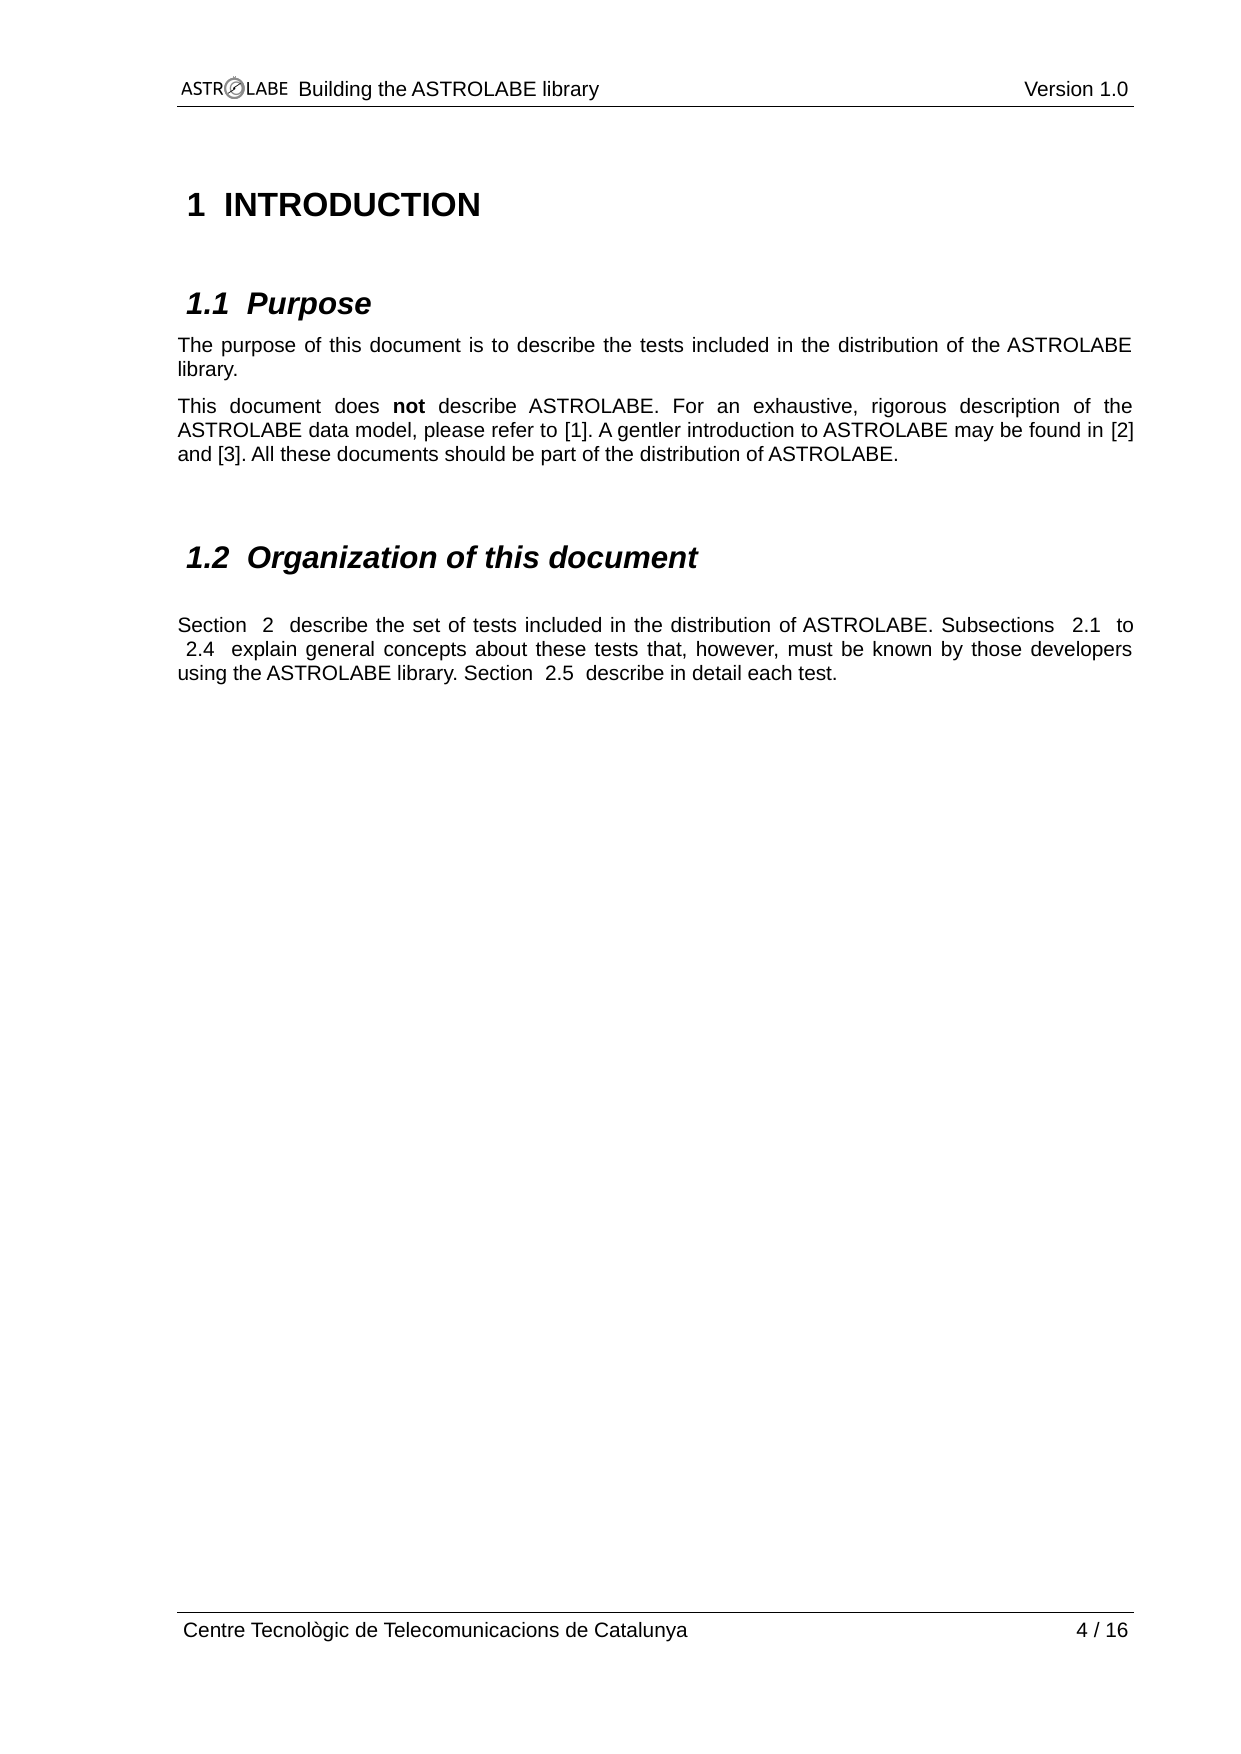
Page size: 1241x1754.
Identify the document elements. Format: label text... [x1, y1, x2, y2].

text This document does not describe ASTROLABE. For an exhaustive, rigorous description of the ASTROLABE data model, please refer to [1]. A gentler introduction to ASTROLABE may be found in [2] and [3]. All these documents should be part of the distribution of ASTROLABE. [177, 394, 1134, 466]
picture [181, 76, 288, 99]
subtitle Purpose [177, 285, 1134, 321]
text Section 2 describe the set of tests included in the distribution of ASTROLABE. Subsections 2.1 to 2.4 explain general concepts about these tests that, however, must be known by those developers using the ASTROLABE library. Section 2.5 describe in detail each test. [177, 613, 1134, 685]
text The purpose of this document is to describe the tests included in the distribution of the ASTROLABE library. [177, 333, 1134, 381]
subtitle INTRODUCTION [177, 185, 1134, 223]
subtitle Organization of this document [177, 539, 1134, 576]
